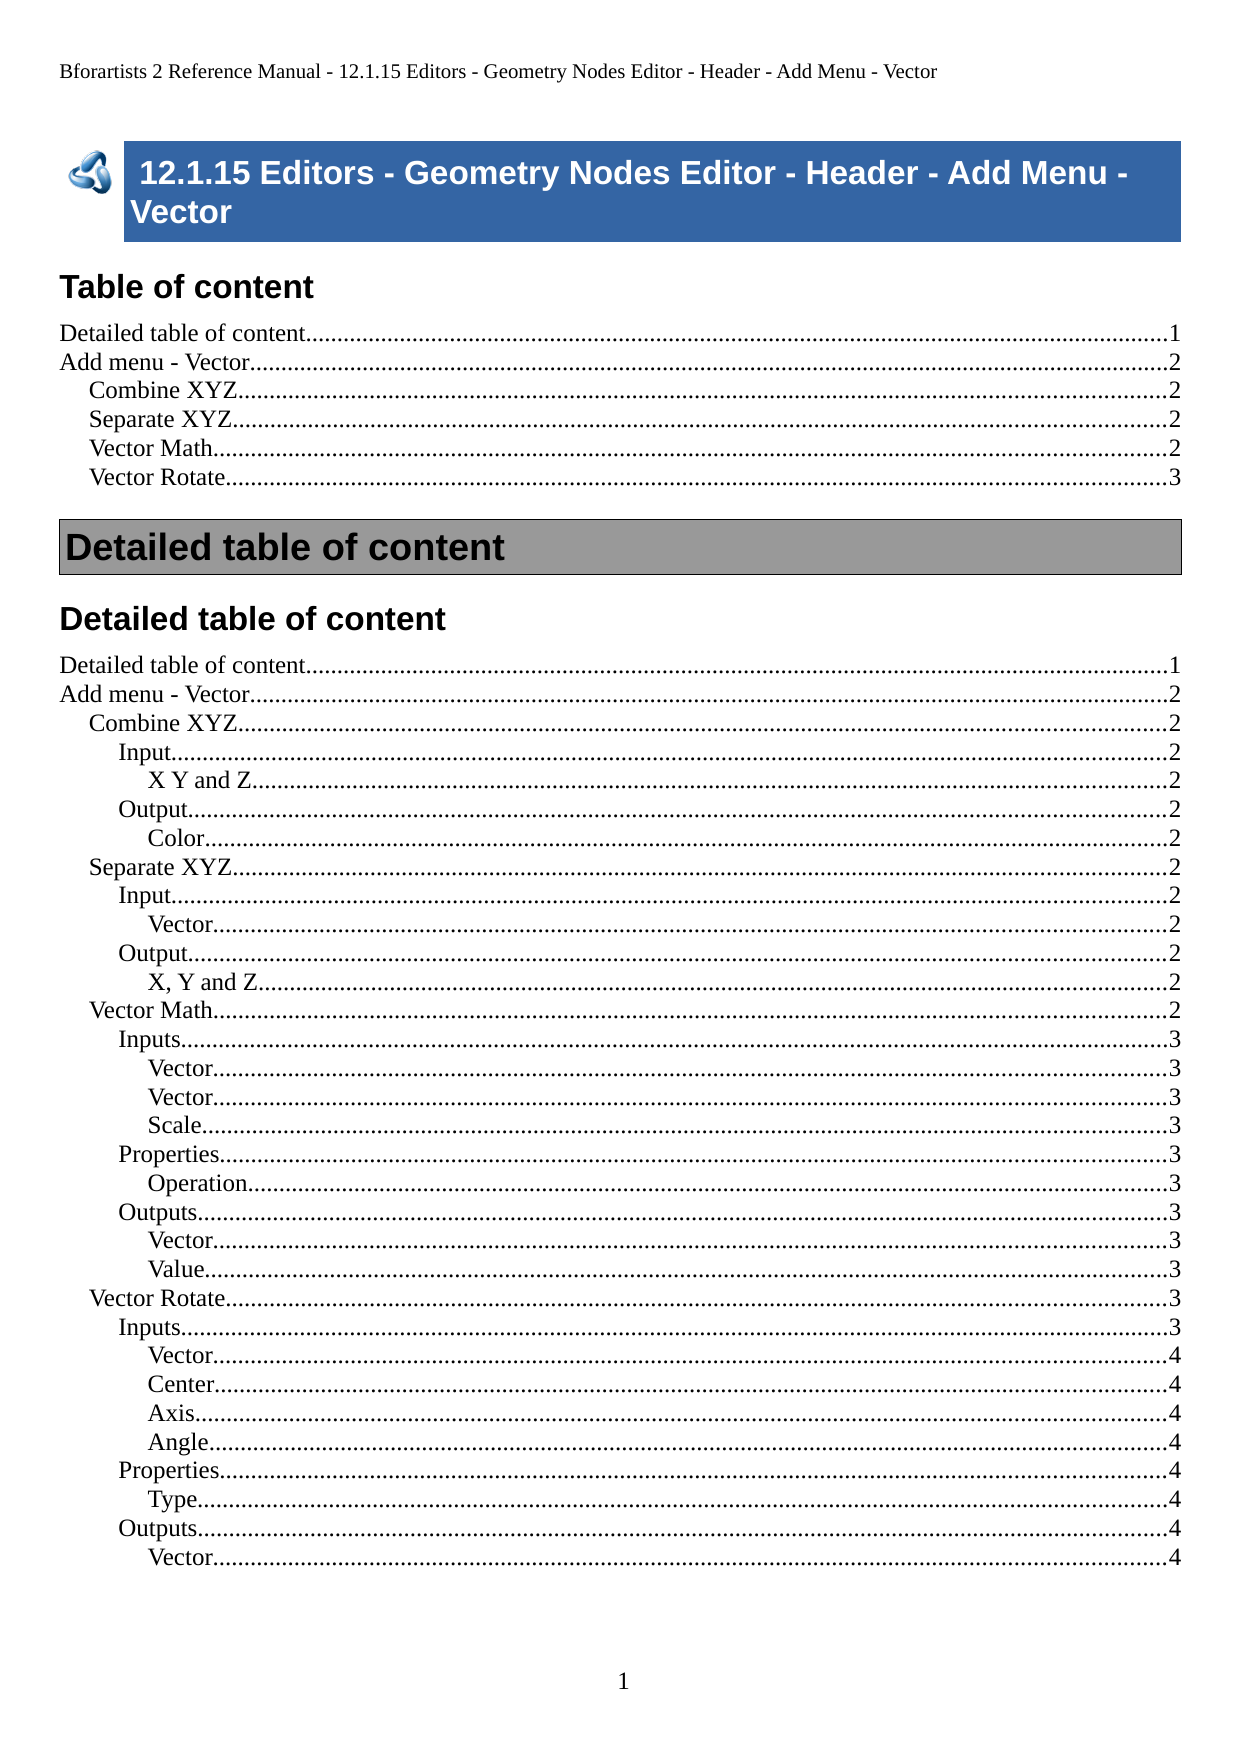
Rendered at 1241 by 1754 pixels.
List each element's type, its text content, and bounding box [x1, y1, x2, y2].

table_header 12.1.15 Editors - Geometry Nodes Editor - Header - Add Menu - Vector [124, 141, 1181, 242]
text Scale 3 [147, 1110, 1181, 1139]
text Color 2 [147, 823, 1181, 852]
subtitle Detailed table of content [59, 599, 1181, 638]
text Output 2 [118, 794, 1181, 823]
text Angle 4 [147, 1427, 1181, 1455]
text X Y and Z 2 [147, 765, 1181, 794]
picture [65, 147, 114, 197]
text Value 3 [147, 1254, 1181, 1283]
text Vector Math 2 [88, 433, 1181, 462]
text Detailed table of content 1 [59, 650, 1181, 679]
text Detailed table of content 1 [59, 318, 1181, 347]
text Separate XYZ 2 [88, 404, 1181, 433]
subtitle Table of content [59, 267, 1181, 305]
text Vector Rotate 3 [88, 1283, 1181, 1312]
text Combine XYZ 2 [88, 375, 1181, 404]
text Center 4 [147, 1369, 1181, 1398]
text Properties 3 [118, 1139, 1181, 1168]
text Vector Rotate 3 [88, 462, 1181, 490]
text Input 2 [118, 737, 1181, 765]
text Vector 2 [147, 909, 1181, 938]
text Vector 4 [147, 1542, 1181, 1570]
text Operation 3 [147, 1168, 1181, 1197]
text Separate XYZ 2 [88, 852, 1181, 880]
text Vector 4 [147, 1340, 1181, 1369]
text Vector 3 [147, 1225, 1181, 1254]
text Vector Math 2 [88, 995, 1181, 1024]
table_header Detailed table of content [60, 520, 1181, 574]
text Vector 3 [147, 1053, 1181, 1082]
text X, Y and Z 2 [147, 967, 1181, 995]
text Properties 4 [118, 1455, 1181, 1484]
text Output 2 [118, 938, 1181, 967]
text Axis 4 [147, 1398, 1181, 1427]
text Add menu - Vector 2 [59, 347, 1181, 375]
table_header [59, 141, 124, 242]
text Combine XYZ 2 [88, 708, 1181, 737]
text Inputs 3 [118, 1024, 1181, 1053]
text Outputs 3 [118, 1197, 1181, 1225]
text Outputs 4 [118, 1513, 1181, 1542]
text Vector 3 [147, 1082, 1181, 1110]
text Add menu - Vector 2 [59, 679, 1181, 708]
text Input 2 [118, 880, 1181, 909]
text Type 4 [147, 1484, 1181, 1513]
text Inputs 3 [118, 1312, 1181, 1340]
